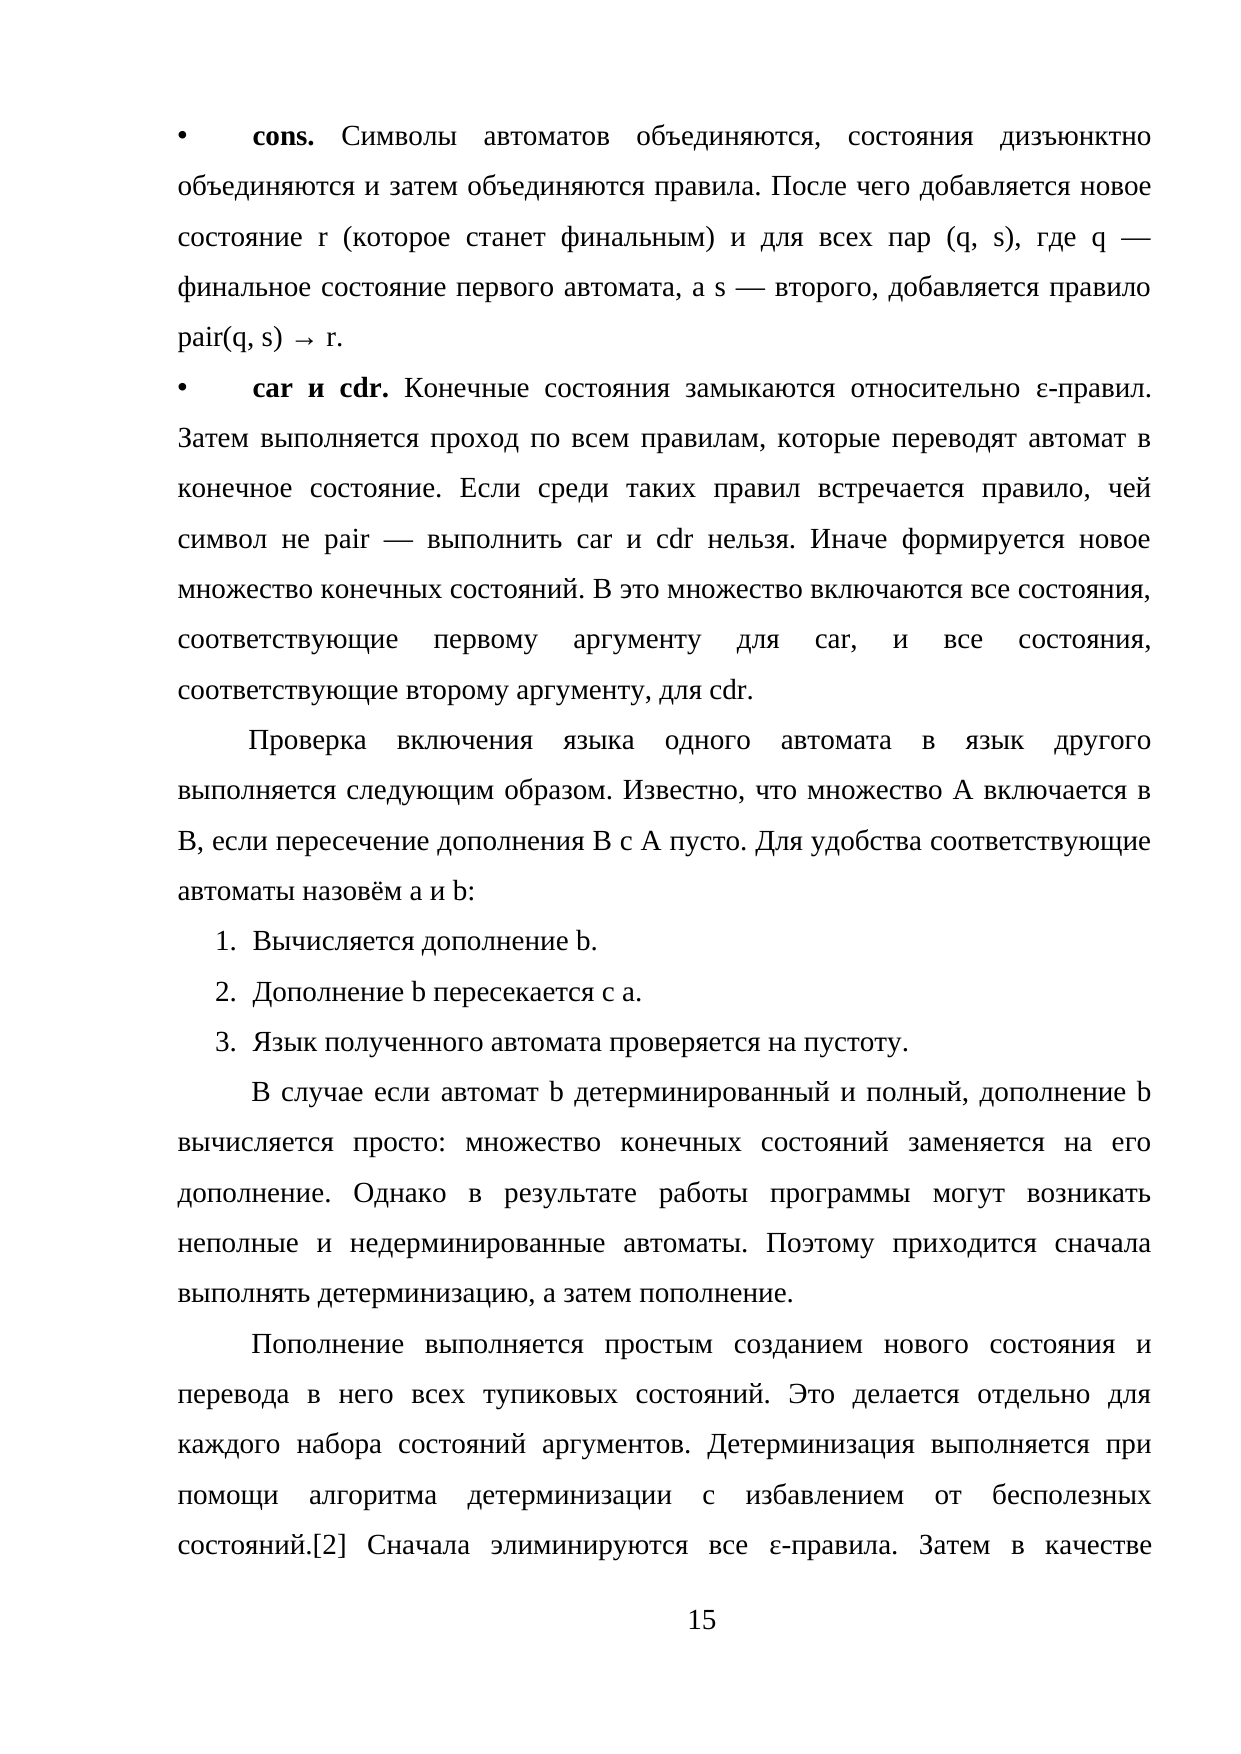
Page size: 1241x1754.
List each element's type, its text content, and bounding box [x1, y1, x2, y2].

subtitle Пополнение выполняется простым созданием нового состояния и перевода в него всех тупиковых состояний. Это делается отдельно для каждого набора состояний аргументов. Детерминизация выполняется при помощи алгоритма детерминизации с избавлением от бесполезных состояний.[2] Сначала элиминируются все ε-правила. Затем в качестве [177, 1326, 1152, 1561]
subtitle cons. Символы автоматов объединяются, состояния дизъюнктно объединяются и затем объединяются правила. После чего добавляется новое состояние r (которое станет финальным) и для всех пар (q, s), где q — финальное состояние первого автомата, а s — второго, добавляется правило pair(q, s) → r. [177, 118, 1152, 353]
subtitle В случае если автомат b детерминированный и полный, дополнение b вычисляется просто: множество конечных состояний заменяется на его дополнение. Однако в результате работы программы могут возникать неполные и недерминированные автоматы. Поэтому приходится сначала выполнять детерминизацию, а затем пополнение. [177, 1074, 1152, 1309]
subtitle Проверка включения языка одного автомата в язык другого выполняется следующим образом. Известно, что множество A включается в B, если пересечение дополнения B с A пусто. Для удобства соответствующие автоматы назовём a и b: [177, 722, 1152, 907]
subtitle car и cdr. Конечные состояния замыкаются относительно ε-правил. Затем выполняется проход по всем правилам, которые переводят автомат в конечное состояние. Если среди таких правил встречается правило, чей символ не pair — выполнить car и cdr нельзя. Иначе формируется новое множество конечных состояний. В это множество включаются все состояния, соответствующие первому аргументу для car, и все состояния, соответствующие второму аргументу, для cdr. [177, 370, 1152, 705]
subtitle Вычисляется дополнение b. [215, 923, 1152, 957]
subtitle Язык полученного автомата проверяется на пустоту. [215, 1024, 1152, 1057]
subtitle Дополнение b пересекается с a. [215, 974, 1152, 1007]
